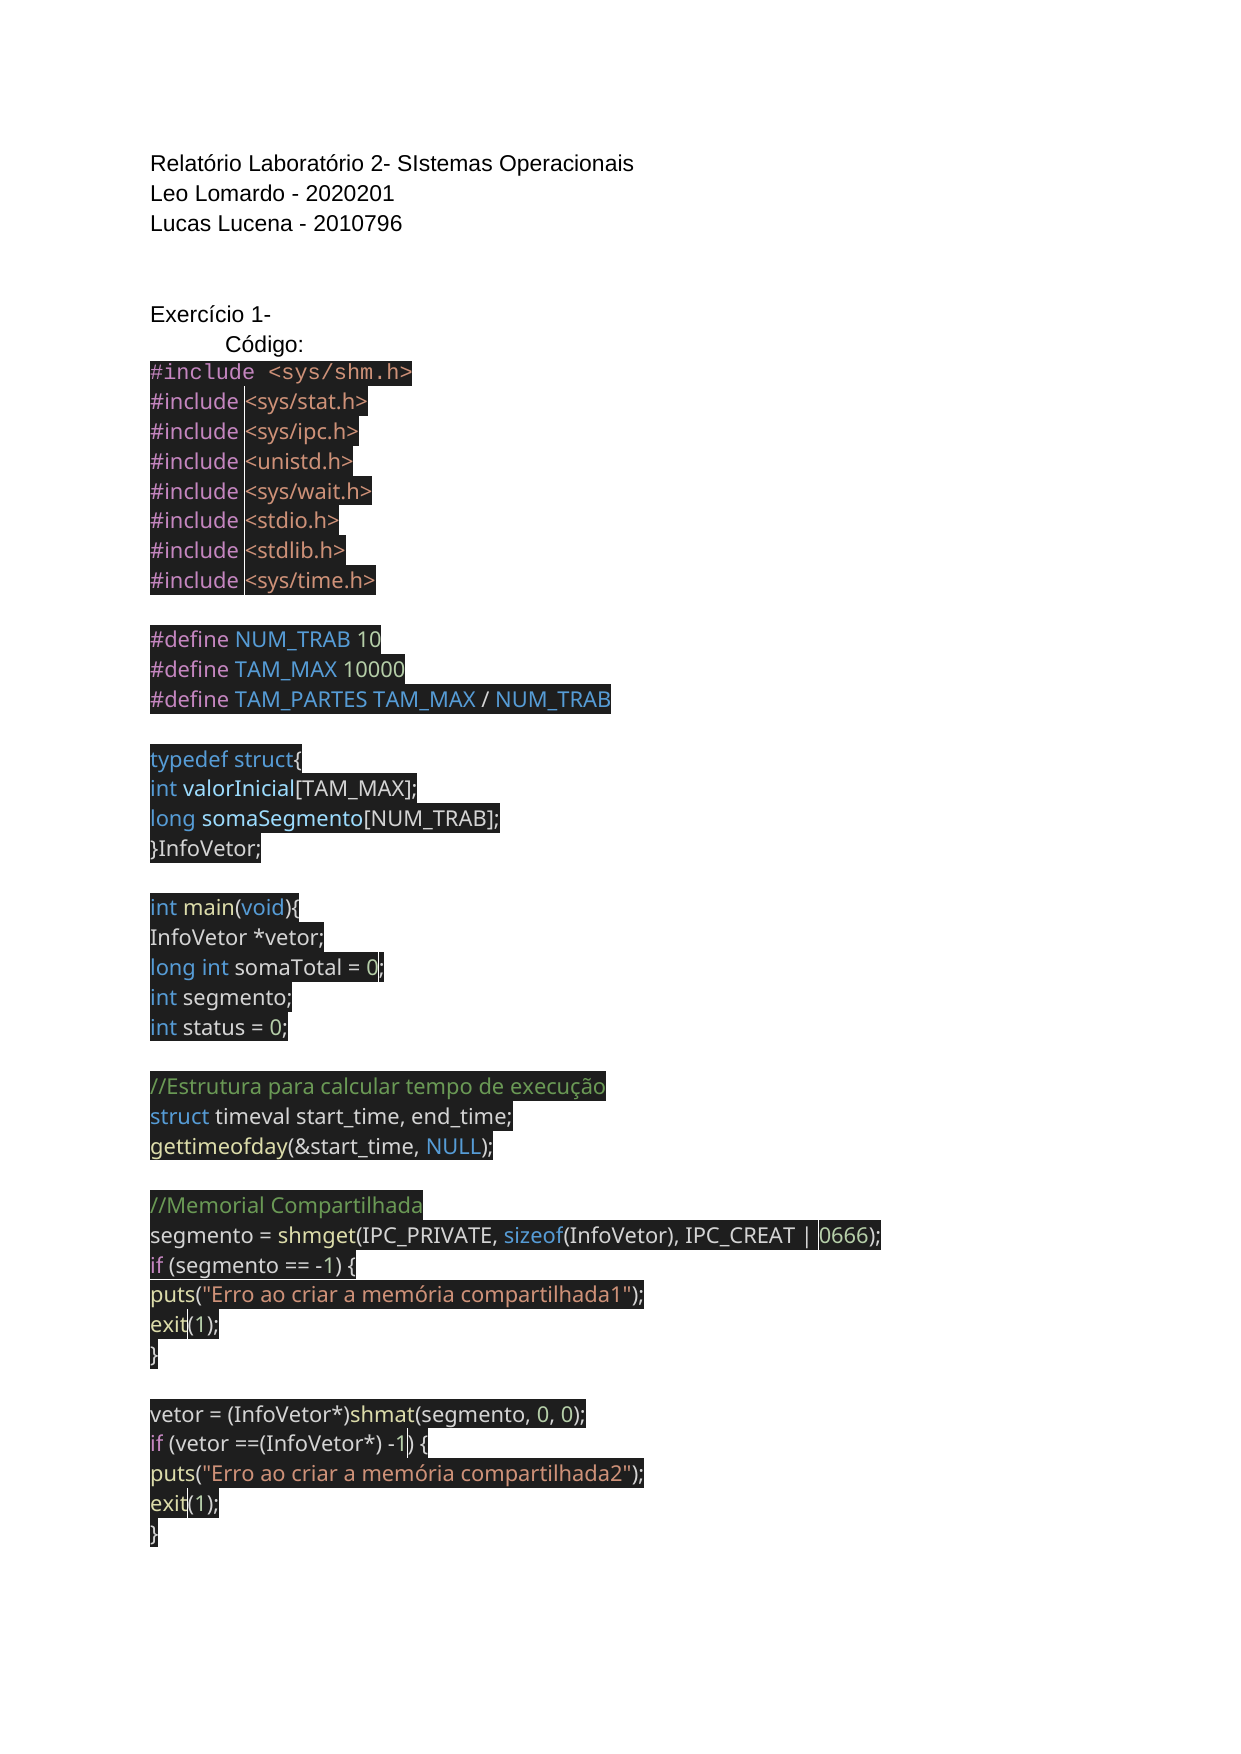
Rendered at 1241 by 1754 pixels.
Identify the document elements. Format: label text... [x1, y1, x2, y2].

text #include <sys/ipc.h> [150, 416, 1090, 446]
text Leo Lomardo - 2020201 [150, 180, 1090, 207]
text #include <unistd.h> [150, 446, 1090, 476]
text if (vetor ==(InfoVetor*) -1) { [150, 1428, 1090, 1458]
text int segmento; [150, 982, 1090, 1012]
text exit(1); [150, 1309, 1090, 1339]
text Exercício 1- [150, 301, 1090, 327]
text puts("Erro ao criar a memória compartilhada2"); [150, 1458, 1090, 1488]
text int status = 0; [150, 1012, 1090, 1041]
text int valorInicial[TAM_MAX]; [150, 773, 1090, 803]
text int main(void){ [150, 892, 1090, 922]
text long int somaTotal = 0; [150, 952, 1090, 982]
text #include <stdlib.h> [150, 535, 1090, 565]
text puts("Erro ao criar a memória compartilhada1"); [150, 1279, 1090, 1309]
text Relatório Laboratório 2- SIstemas Operacionais [150, 150, 1090, 176]
text #define TAM_PARTES TAM_MAX / NUM_TRAB [150, 684, 1090, 714]
text #include <stdio.h> [150, 505, 1090, 535]
text long somaSegmento[NUM_TRAB]; [150, 803, 1090, 833]
text segmento = shmget(IPC_PRIVATE, sizeof(InfoVetor), IPC_CREAT | 0666); [150, 1220, 1090, 1250]
text //Memorial Compartilhada [150, 1190, 1090, 1220]
text } [150, 1518, 1090, 1547]
text //Estrutura para calcular tempo de execução [150, 1071, 1090, 1101]
text typedef struct{ [150, 743, 1090, 773]
text Código: [150, 331, 1090, 358]
text #include <sys/wait.h> [150, 476, 1090, 505]
text struct timeval start_time, end_time; [150, 1101, 1090, 1131]
text #include <sys/stat.h> [150, 386, 1090, 416]
text exit(1); [150, 1488, 1090, 1518]
text vetor = (InfoVetor*)shmat(segmento, 0, 0); [150, 1398, 1090, 1428]
text #define TAM_MAX 10000 [150, 654, 1090, 684]
text #include <sys/time.h> [150, 565, 1090, 595]
text }InfoVetor; [150, 833, 1090, 863]
text gettimeofday(&start_time, NULL); [150, 1131, 1090, 1160]
text InfoVetor *vetor; [150, 922, 1090, 952]
text #include <sys/shm.h> [150, 361, 1090, 386]
text if (segmento == -1) { [150, 1250, 1090, 1279]
text } [150, 1339, 1090, 1369]
text Lucas Lucena - 2010796 [150, 210, 1090, 237]
text #define NUM_TRAB 10 [150, 624, 1090, 654]
